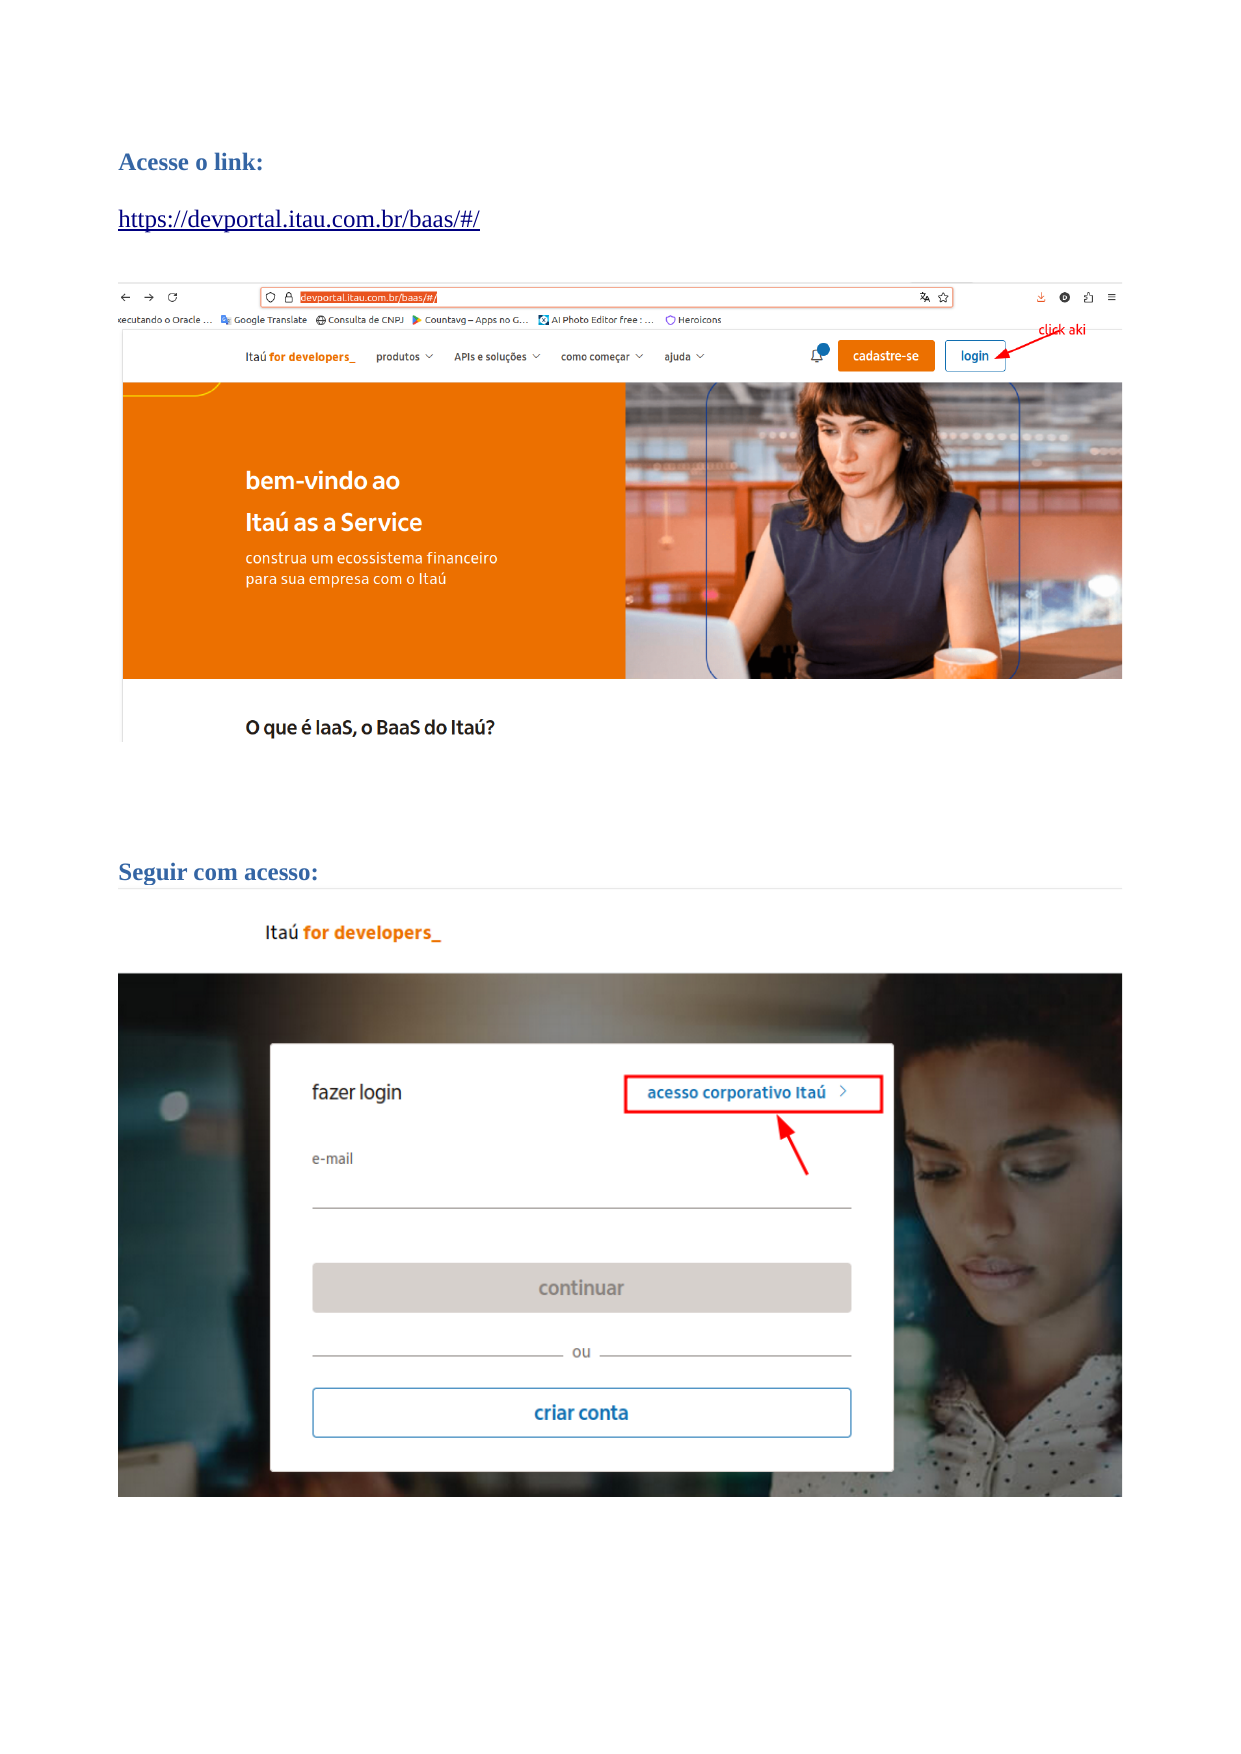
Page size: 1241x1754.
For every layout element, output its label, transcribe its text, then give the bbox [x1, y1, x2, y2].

picture [118, 885, 1123, 1497]
text https://devportal.itau.com.br/baas/#/ [118, 204, 1122, 233]
text Seguir com acesso: [118, 857, 1122, 885]
text Acesse o link: [118, 147, 1122, 176]
picture [118, 282, 1123, 742]
